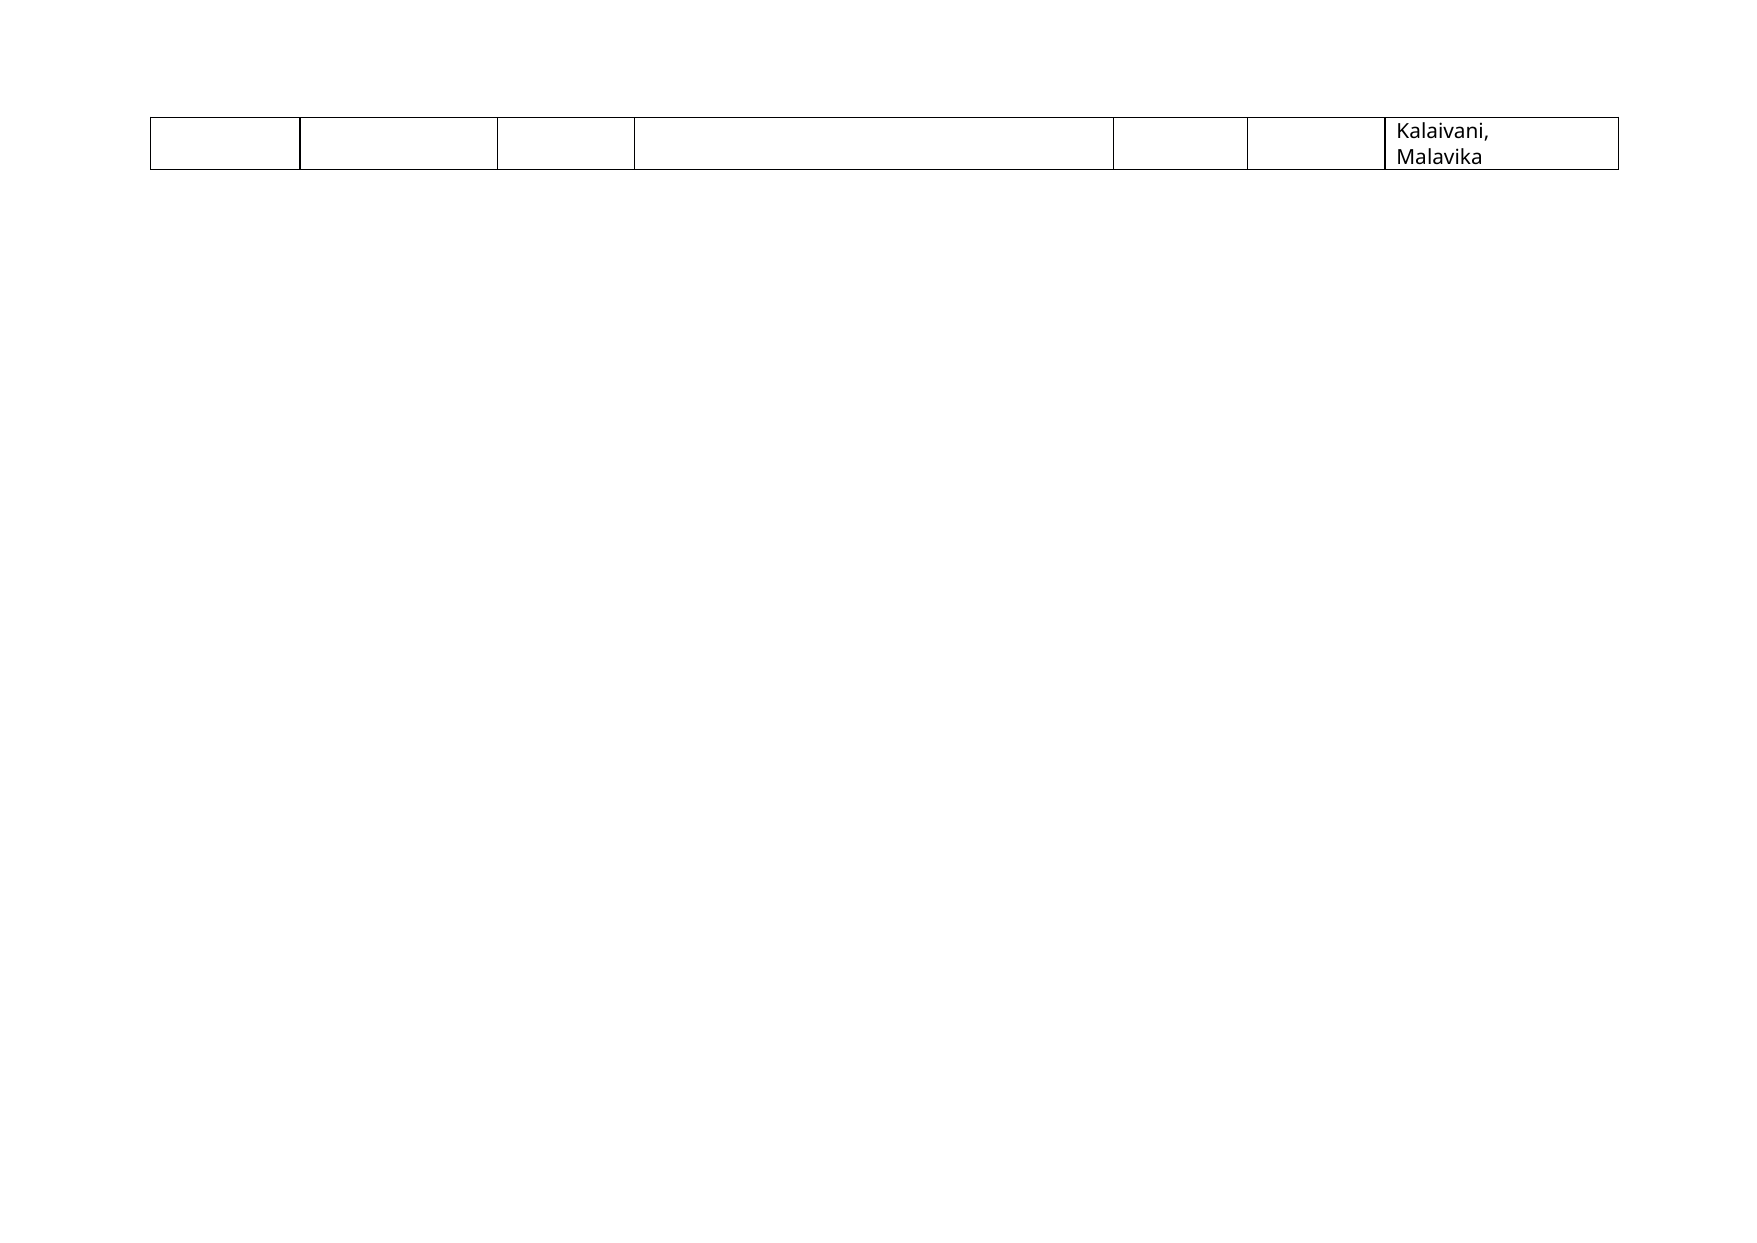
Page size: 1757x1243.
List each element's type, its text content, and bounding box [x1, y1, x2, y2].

table_cell [151, 118, 299, 169]
table_cell [498, 118, 634, 169]
table_cell [301, 118, 497, 169]
table_cell [1248, 118, 1384, 169]
table_cell [1114, 118, 1247, 169]
table_cell Kalaivani, Malavika [1386, 118, 1618, 169]
table_cell [635, 118, 1113, 169]
